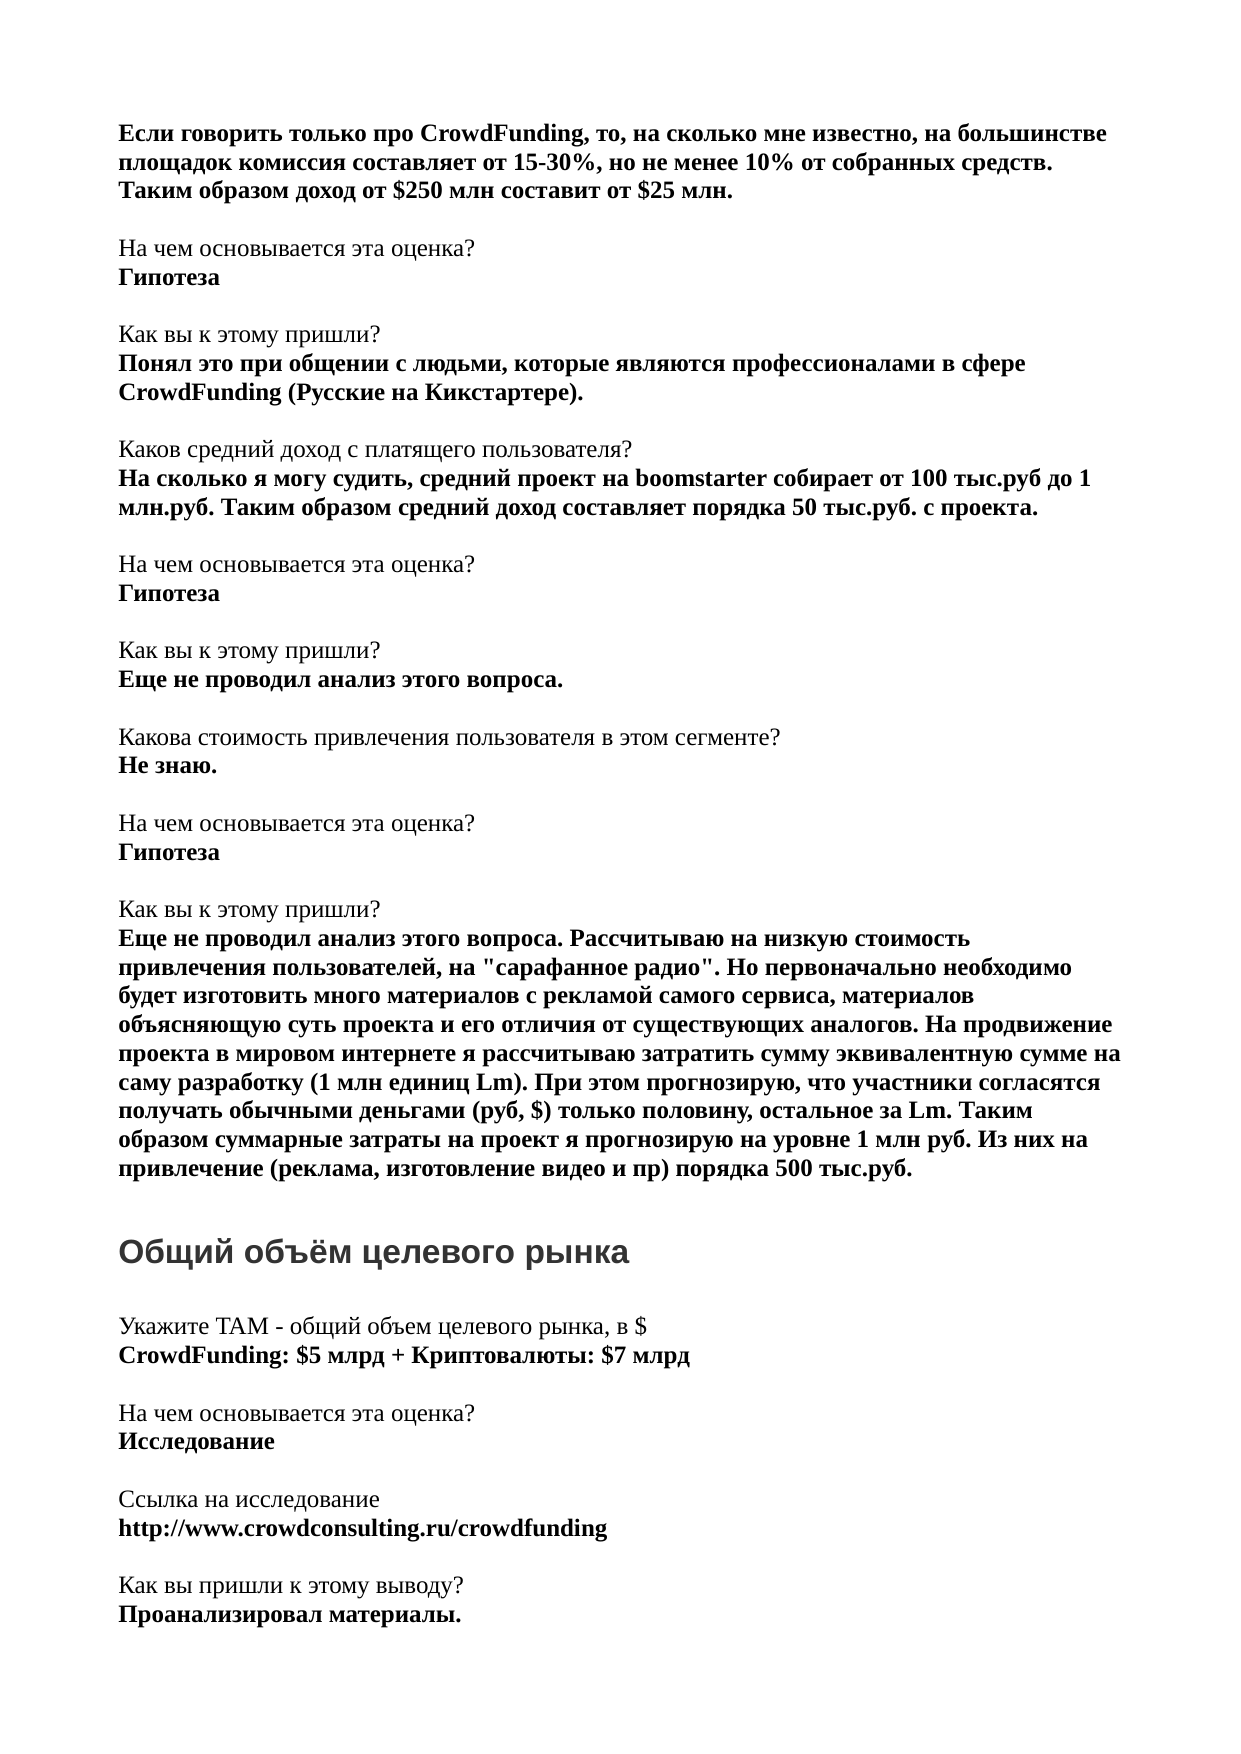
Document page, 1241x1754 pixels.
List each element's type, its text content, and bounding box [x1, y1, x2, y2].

text Если говорить только про CrowdFunding, то, на сколько мне известно, на большинстве площадок комиссия составляет от 15-30%, но не менее 10% от собранных средств. Таким образом доход от $250 млн составит от $25 млн. [118, 118, 1122, 204]
text Проанализировал материалы. [118, 1599, 1122, 1628]
text На чем основывается эта оценка? [118, 233, 1122, 262]
text На сколько я могу судить, средний проект на boomstarter собирает от 100 тыс.руб до 1 млн.руб. Таким образом средний доход составляет порядка 50 тыс.руб. с проекта. [118, 463, 1122, 521]
text Как вы к этому пришли? [118, 319, 1122, 348]
text http://www.crowdconsulting.ru/crowdfunding [118, 1513, 1122, 1541]
text Каков средний доход с платящего пользователя? [118, 434, 1122, 463]
subtitle Общий объём целевого рынка [118, 1231, 1122, 1270]
text Исследование [118, 1426, 1122, 1455]
text Гипотеза [118, 262, 1122, 291]
text Гипотеза [118, 837, 1122, 866]
text CrowdFunding: $5 млрд + Криптовалюты: $7 млрд [118, 1340, 1122, 1369]
text Гипотеза [118, 578, 1122, 607]
text Как вы пришли к этому выводу? [118, 1570, 1122, 1599]
text На чем основывается эта оценка? [118, 549, 1122, 578]
text Не знаю. [118, 751, 1122, 779]
text На чем основывается эта оценка? [118, 808, 1122, 837]
text На чем основывается эта оценка? [118, 1398, 1122, 1426]
text Еще не проводил анализ этого вопроса. Рассчитываю на низкую стоимость привлечения пользователей, на "сарафанное радио". Но первоначально необходимо будет изготовить много материалов с рекламой самого сервиса, материалов объясняющую суть проекта и его отличия от существующих аналогов. На продвижение проекта в мировом интернете я рассчитываю затратить сумму эквивалентную сумме на саму разработку (1 млн единиц Lm). При этом прогнозирую, что участники согласятся получать обычными деньгами (руб, $) только половину, остальное за Lm. Таким образом суммарные затраты на проект я прогнозирую на уровне 1 млн руб. Из них на привлечение (реклама, изготовление видео и пр) порядка 500 тыс.руб. [118, 923, 1122, 1182]
text Ссылка на исследование [118, 1484, 1122, 1513]
text Какова стоимость привлечения пользователя в этом сегменте? [118, 722, 1122, 751]
text Укажите TAM - общий объем целевого рынка, в $ [118, 1311, 1122, 1340]
text Понял это при общении с людьми, которые являются профессионалами в сфере CrowdFunding (Русские на Кикстартере). [118, 348, 1122, 406]
text Как вы к этому пришли? [118, 894, 1122, 923]
text Еще не проводил анализ этого вопроса. [118, 664, 1122, 693]
text Как вы к этому пришли? [118, 636, 1122, 664]
